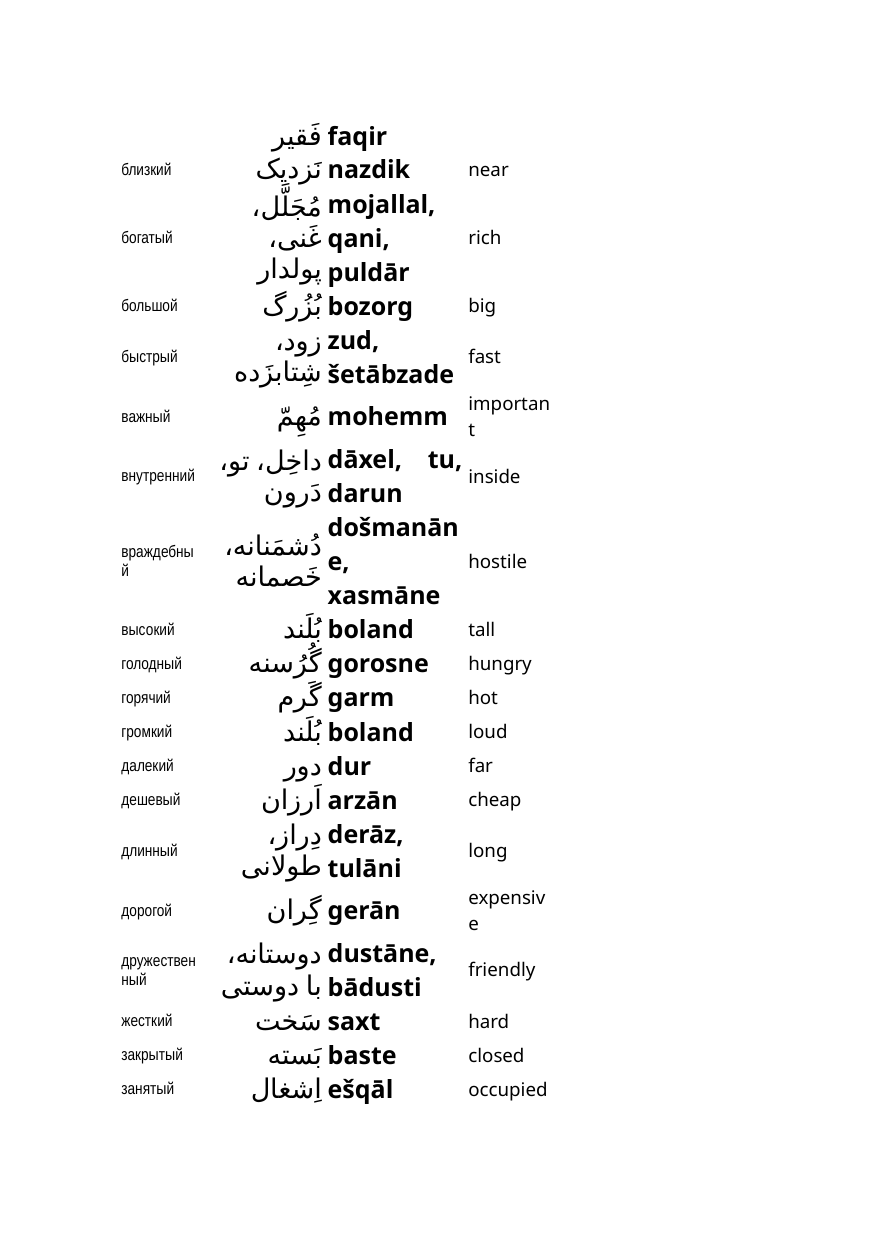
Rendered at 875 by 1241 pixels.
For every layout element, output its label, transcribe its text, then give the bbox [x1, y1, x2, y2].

table_cell بُلَند [203, 714, 324, 748]
table_header [465, 118, 559, 152]
table_cell بُزُرگ [203, 289, 324, 322]
table_cell گَرم [203, 680, 324, 714]
table_cell derāz, tulāni [324, 816, 465, 884]
table_cell hostile [465, 510, 559, 612]
table_cell baste [324, 1038, 465, 1072]
table_cell far [465, 748, 559, 782]
table_cell gorosne [324, 646, 465, 680]
table_cell arzān [324, 782, 465, 816]
table_cell سَخت [203, 1004, 324, 1038]
table_cell دوستانه، با دوستی [203, 936, 324, 1004]
table_cell نَزدیک [203, 152, 324, 186]
table_cell بُلَند [203, 612, 324, 646]
table_cell большой [118, 289, 202, 322]
table_cell boland [324, 612, 465, 646]
table_cell اِشغال [203, 1072, 324, 1106]
table_cell mohemm [324, 391, 465, 442]
table_cell fast [465, 323, 559, 391]
table_cell nazdik [324, 152, 465, 186]
table_cell dustāne, bādusti [324, 936, 465, 1004]
table_cell дешевый [118, 782, 202, 816]
table_cell inside [465, 442, 559, 510]
table_cell گِران [203, 885, 324, 936]
table_cell زود، شِتابزَده [203, 323, 324, 391]
table_cell došmanāne, xasmāne [324, 510, 465, 612]
table_cell занятый [118, 1072, 202, 1106]
table_cell hot [465, 680, 559, 714]
table_cell громкий [118, 714, 202, 748]
table_header [118, 118, 202, 152]
table_cell گُرُسنه [203, 646, 324, 680]
table_cell ešqāl [324, 1072, 465, 1106]
table_cell friendly [465, 936, 559, 1004]
table_cell близкий [118, 152, 202, 186]
table_cell rich [465, 186, 559, 288]
table_cell cheap [465, 782, 559, 816]
table_cell голодный [118, 646, 202, 680]
table_cell expensive [465, 885, 559, 936]
table_cell دور [203, 748, 324, 782]
table_cell boland [324, 714, 465, 748]
table_cell dāxel, tu, darun [324, 442, 465, 510]
table_cell important [465, 391, 559, 442]
table_cell внутренний [118, 442, 202, 510]
table_cell اَرزان [203, 782, 324, 816]
table_cell occupied [465, 1072, 559, 1106]
table_cell garm [324, 680, 465, 714]
table_cell богатый [118, 186, 202, 288]
table_cell закрытый [118, 1038, 202, 1072]
table_cell далекий [118, 748, 202, 782]
table_cell важный [118, 391, 202, 442]
table_cell быстрый [118, 323, 202, 391]
table_cell near [465, 152, 559, 186]
table_cell بَسته [203, 1038, 324, 1072]
table_cell hard [465, 1004, 559, 1038]
table_cell دُشمَنانه، خَصمانه [203, 510, 324, 612]
table_cell жесткий [118, 1004, 202, 1038]
table_cell дружественный [118, 936, 202, 1004]
table_cell bozorg [324, 289, 465, 322]
table_cell горячий [118, 680, 202, 714]
table_cell дорогой [118, 885, 202, 936]
table_cell hungry [465, 646, 559, 680]
table_cell مُجَلَّل، غَنی، پولدار [203, 186, 324, 288]
table_cell big [465, 289, 559, 322]
table_cell mojallal, qani, puldār [324, 186, 465, 288]
table_cell دِراز، طولانی [203, 816, 324, 884]
table_cell высокий [118, 612, 202, 646]
table_cell closed [465, 1038, 559, 1072]
table_cell loud [465, 714, 559, 748]
table_cell داخِل، تو، دَرون [203, 442, 324, 510]
table_cell zud, šetābzade [324, 323, 465, 391]
table_cell مُهِمّ [203, 391, 324, 442]
table_cell длинный [118, 816, 202, 884]
table_cell long [465, 816, 559, 884]
table_cell tall [465, 612, 559, 646]
table_header faqir [324, 118, 465, 152]
table_cell gerān [324, 885, 465, 936]
table_cell dur [324, 748, 465, 782]
table_header فَقیر [203, 118, 324, 152]
table_cell враждебный [118, 510, 202, 612]
table_cell saxt [324, 1004, 465, 1038]
